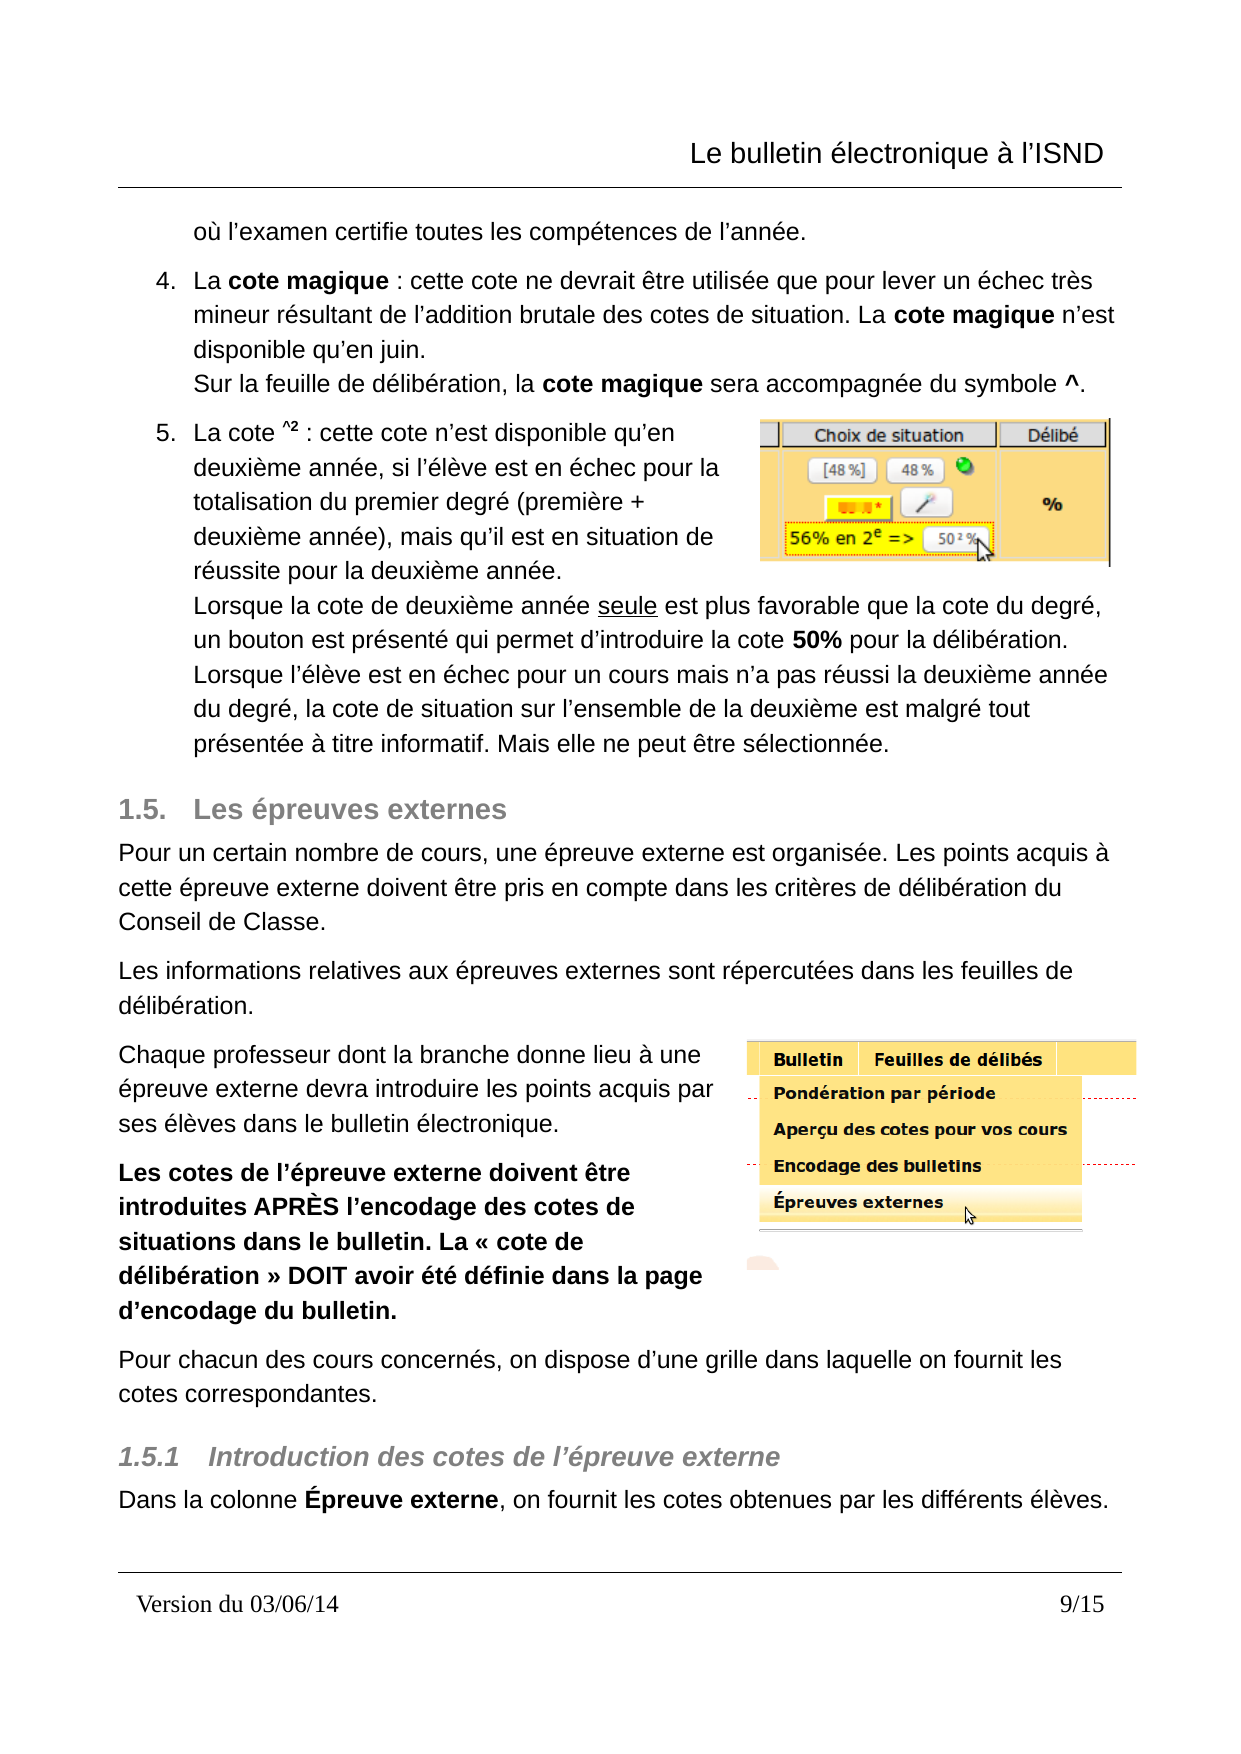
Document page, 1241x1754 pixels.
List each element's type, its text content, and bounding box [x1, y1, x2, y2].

subtitle Les épreuves externes [118, 792, 1122, 826]
text Pour chacun des cours concernés, on dispose d’une grille dans laquelle on fournit les cotes correspondantes. [118, 1345, 1122, 1408]
text Les informations relatives aux épreuves externes sont répercutées dans les feuilles de délibération. [118, 956, 1122, 1019]
list La cote ^2 : cette cote n’est disponible qu’en deuxième année, si l’élève est en échec pour la totalisation du premier degré (première + deuxième année), mais qu’il est en situation de réussite pour la deuxième année. Lorsque la cote de deuxième année seule est plus favorable que la cote du degré, un bouton est présenté qui permet d’introduire la cote 50% pour la délibération. Lorsque l’élève est en échec pour un cours mais n’a pas réussi la deuxième année du degré, la cote de situation sur l’ensemble de la deuxième est malgré tout présentée à titre informatif. Mais elle ne peut être sélectionnée. [156, 418, 1122, 757]
text Les cotes de l’épreuve externe doivent être introduites APRÈS l’encodage des cotes de situations dans le bulletin. La « cote de délibération » DOIT avoir été définie dans la page d’encodage du bulletin. [118, 1158, 1122, 1324]
text Dans la colonne Épreuve externe, on fournit les cotes obtenues par les différents élèves. [118, 1485, 1122, 1514]
picture [746, 1039, 1137, 1270]
list où l’examen certifie toutes les compétences de l’année. [156, 217, 1122, 245]
subtitle Introduction des cotes de l’épreuve externe [118, 1441, 1122, 1473]
picture [760, 418, 1112, 567]
text Chaque professeur dont la branche donne lieu à une épreuve externe devra introduire les points acquis par ses élèves dans le bulletin électronique. [118, 1040, 746, 1137]
list La cote magique : cette cote ne devrait être utilisée que pour lever un échec très mineur résultant de l’addition brutale des cotes de situation. La cote magique n’est disponible qu’en juin. Sur la feuille de délibération, la cote magique sera accompagnée du symbole ^. [156, 266, 1122, 398]
text Pour un certain nombre de cours, une épreuve externe est organisée. Les points acquis à cette épreuve externe doivent être pris en compte dans les critères de délibération du Conseil de Classe. [118, 838, 1122, 936]
